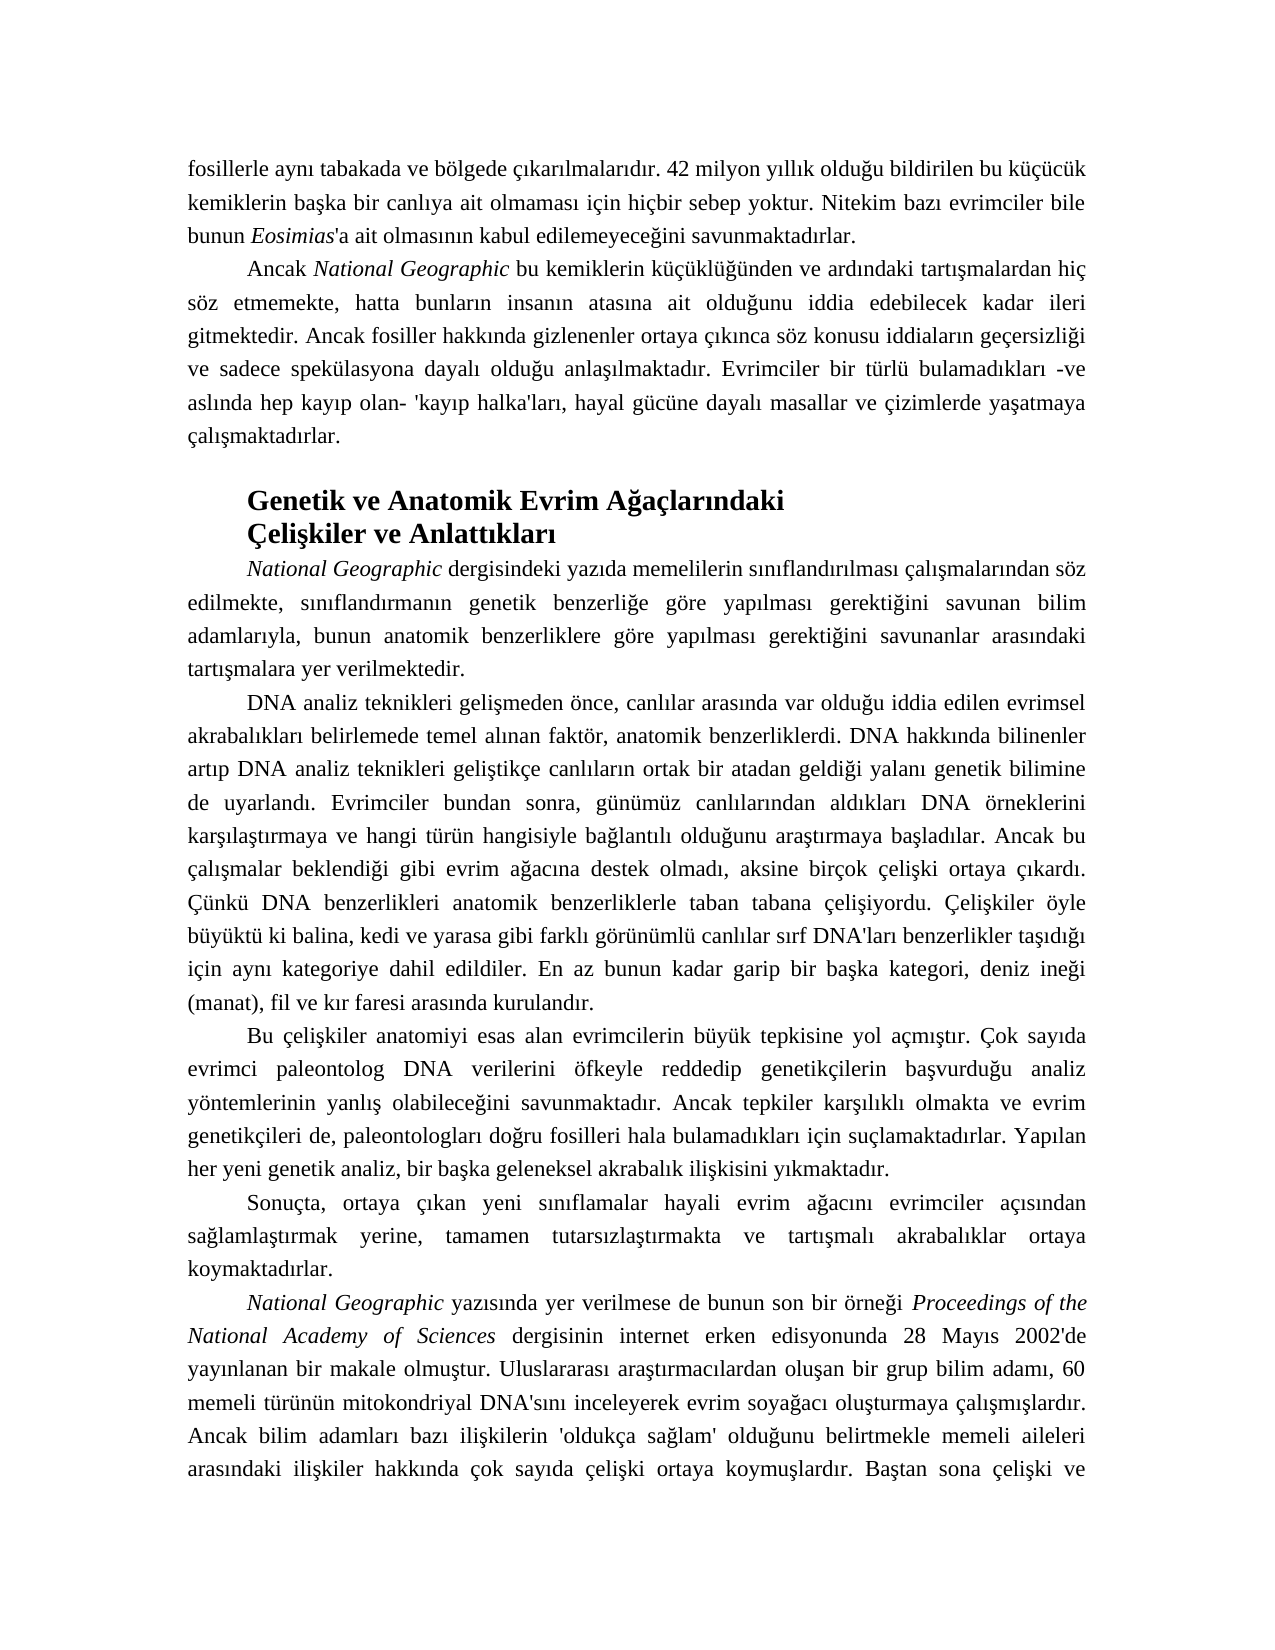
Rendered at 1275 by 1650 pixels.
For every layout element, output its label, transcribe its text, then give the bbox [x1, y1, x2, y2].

text Ancak National Geographic bu kemiklerin küçüklüğünden ve ardındaki tartışmalardan hiç söz etmemekte, hatta bunların insanın atasına ait olduğunu iddia edebilecek kadar ileri gitmektedir. Ancak fosiller hakkında gizlenenler ortaya çıkınca söz konusu iddiaların geçersizliği ve sadece spekülasyona dayalı olduğu anlaşılmaktadır. Evrimciler bir türlü bulamadıkları -ve aslında hep kayıp olan- 'kayıp halka'ları, hayal gücüne dayalı masallar ve çizimlerde yaşatmaya çalışmaktadırlar. [187, 250, 1087, 450]
text National Geographic dergisindeki yazıda memelilerin sınıflandırılması çalışmalarından söz edilmekte, sınıflandırmanın genetik benzerliğe göre yapılması gerektiğini savunan bilim adamlarıyla, bunun anatomik benzerliklere göre yapılması gerektiğini savunanlar arasındaki tartışmalara yer verilmektedir. [187, 550, 1087, 683]
text National Geographic yazısında yer verilmese de bunun son bir örneği Proceedings of the National Academy of Sciences dergisinin internet erken edisyonunda 28 Mayıs 2002'de yayınlanan bir makale olmuştur. Uluslararası araştırmacılardan oluşan bir grup bilim adamı, 60 memeli türünün mitokondriyal DNA'sını inceleyerek evrim soyağacı oluşturmaya çalışmışlardır. Ancak bilim adamları bazı ilişkilerin 'oldukça sağlam' olduğunu belirtmekle memeli aileleri arasındaki ilişkiler hakkında çok sayıda çelişki ortaya koymuşlardır. Baştan sona çelişki ve [187, 1283, 1087, 1483]
text Bu çelişkiler anatomiyi esas alan evrimcilerin büyük tepkisine yol açmıştır. Çok sayıda evrimci paleontolog DNA verilerini öfkeyle reddedip genetikçilerin başvurduğu analiz yöntemlerinin yanlış olabileceğini savunmaktadır. Ancak tepkiler karşılıklı olmakta ve evrim genetikçileri de, paleontologları doğru fosilleri hala bulamadıkları için suçlamaktadırlar. Yapılan her yeni genetik analiz, bir başka geleneksel akrabalık ilişkisini yıkmaktadır. [187, 1017, 1087, 1183]
text fosillerle aynı tabakada ve bölgede çıkarılmalarıdır. 42 milyon yıllık olduğu bildirilen bu küçücük kemiklerin başka bir canlıya ait olmaması için hiçbir sebep yoktur. Nitekim bazı evrimciler bile bunun Eosimias'a ait olmasının kabul edilemeyeceğini savunmaktadırlar. [187, 150, 1087, 250]
text DNA analiz teknikleri gelişmeden önce, canlılar arasında var olduğu iddia edilen evrimsel akrabalıkları belirlemede temel alınan faktör, anatomik benzerliklerdi. DNA hakkında bilinenler artıp DNA analiz teknikleri geliştikçe canlıların ortak bir atadan geldiği yalanı genetik bilimine de uyarlandı. Evrimciler bundan sonra, günümüz canlılarından aldıkları DNA örneklerini karşılaştırmaya ve hangi türün hangisiyle bağlantılı olduğunu araştırmaya başladılar. Ancak bu çalışmalar beklendiği gibi evrim ağacına destek olmadı, aksine birçok çelişki ortaya çıkardı. Çünkü DNA benzerlikleri anatomik benzerliklerle taban tabana çelişiyordu. Çelişkiler öyle büyüktü ki balina, kedi ve yarasa gibi farklı görünümlü canlılar sırf DNA'ları benzerlikler taşıdığı için aynı kategoriye dahil edildiler. En az bunun kadar garip bir başka kategori, deniz ineği (manat), fil ve kır faresi arasında kurulandır. [187, 683, 1087, 1017]
text Çelişkiler ve Anlattıkları [187, 517, 1087, 550]
text Sonuçta, ortaya çıkan yeni sınıflamalar hayali evrim ağacını evrimciler açısından sağlamlaştırmak yerine, tamamen tutarsızlaştırmakta ve tartışmalı akrabalıklar ortaya koymaktadırlar. [187, 1183, 1087, 1283]
text Genetik ve Anatomik Evrim Ağaçlarındaki [187, 483, 1087, 517]
